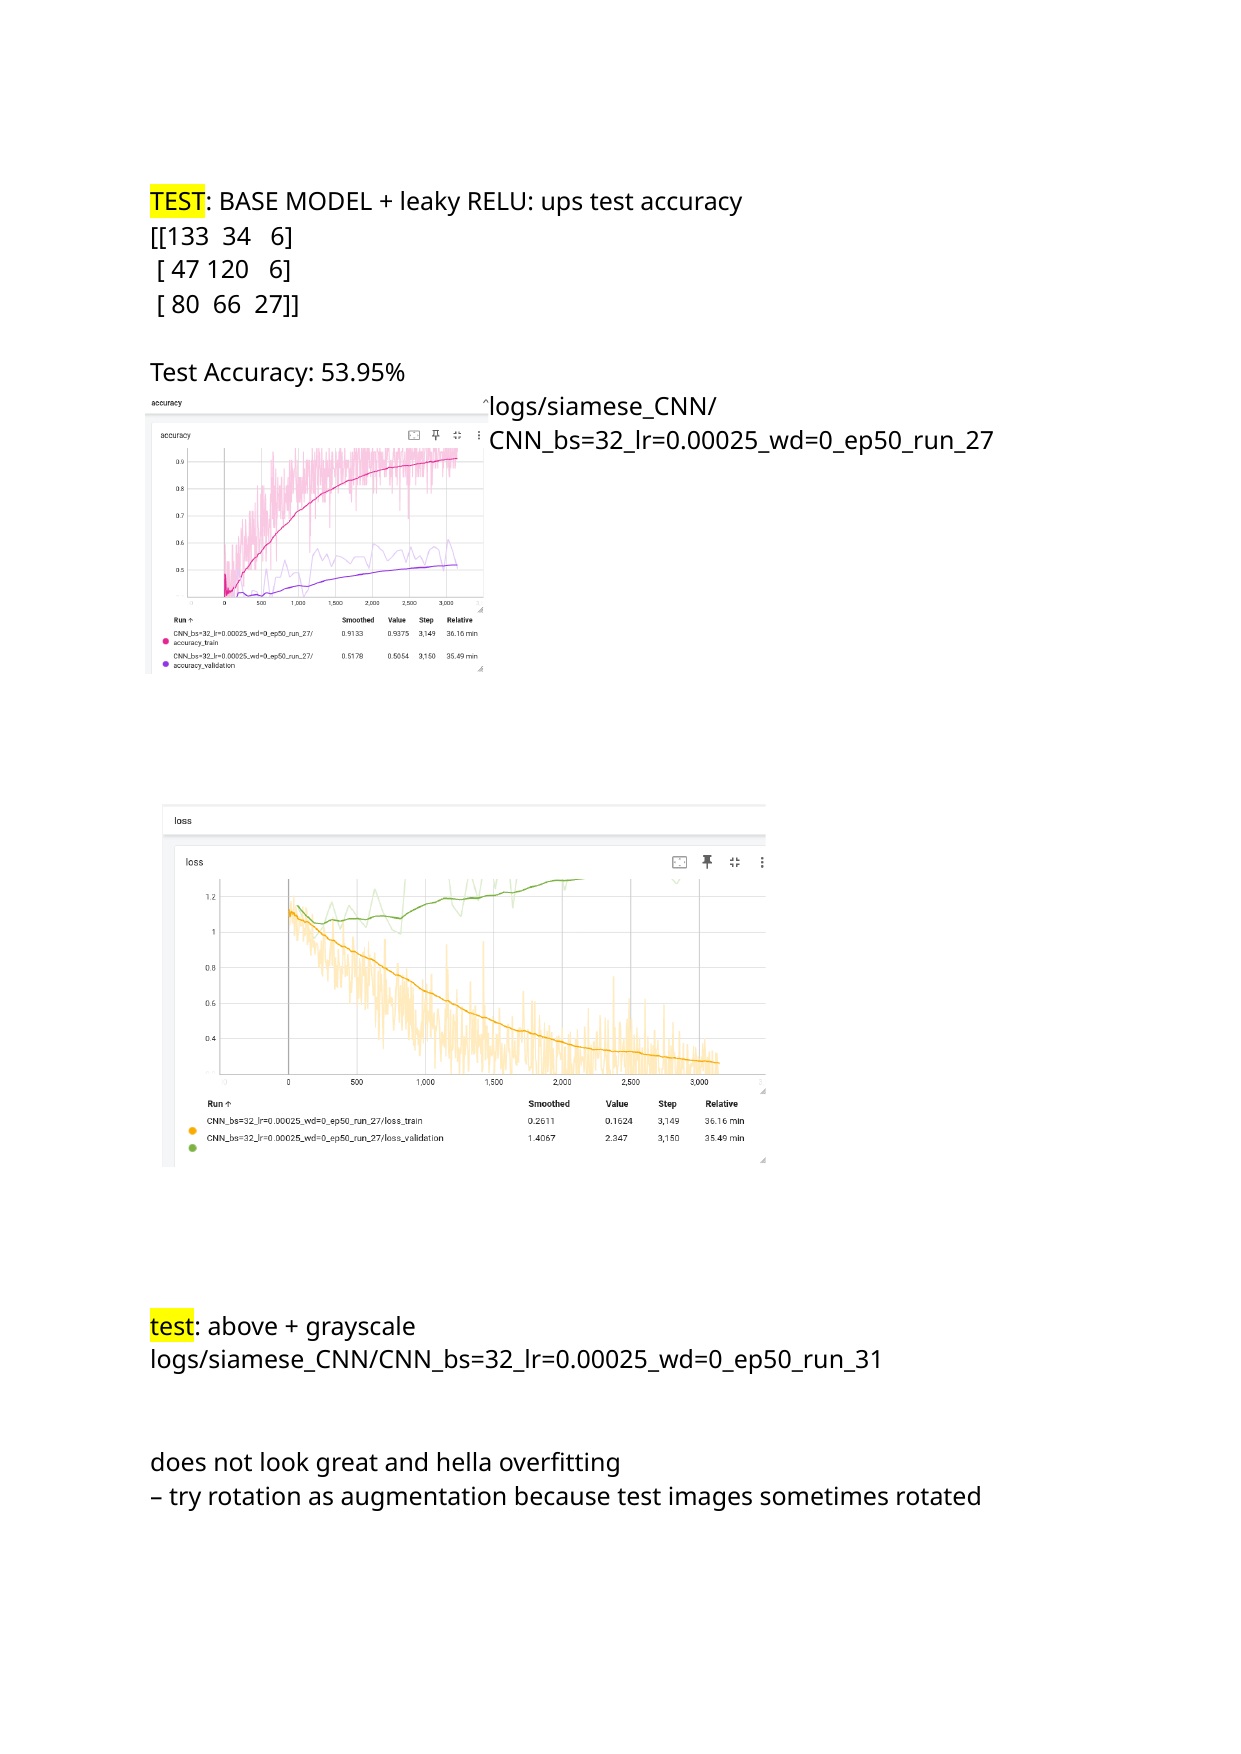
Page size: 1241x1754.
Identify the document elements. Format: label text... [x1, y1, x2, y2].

text logs/siamese_CNN/CNN_bs=32_lr=0.00025_wd=0_ep50_run_31 [150, 1342, 1090, 1376]
text test: above + grayscale [150, 1308, 1090, 1342]
picture [145, 395, 489, 674]
text [ 80 66 27]] [150, 286, 1090, 320]
text Test Accuracy: 53.95% [150, 354, 1090, 388]
text [ 47 120 6] [150, 252, 1090, 286]
text does not look great and hella overfitting [150, 1444, 1090, 1478]
text TEST: BASE MODEL + leaky RELU: ups test accuracy [150, 184, 1090, 218]
text logs/siamese_CNN/CNN_bs=32_lr=0.00025_wd=0_ep50_run_27 [150, 388, 1090, 457]
text [[133 34 6] [150, 218, 1090, 252]
text – try rotation as augmentation because test images sometimes rotated [150, 1478, 1090, 1512]
picture [162, 804, 766, 1167]
